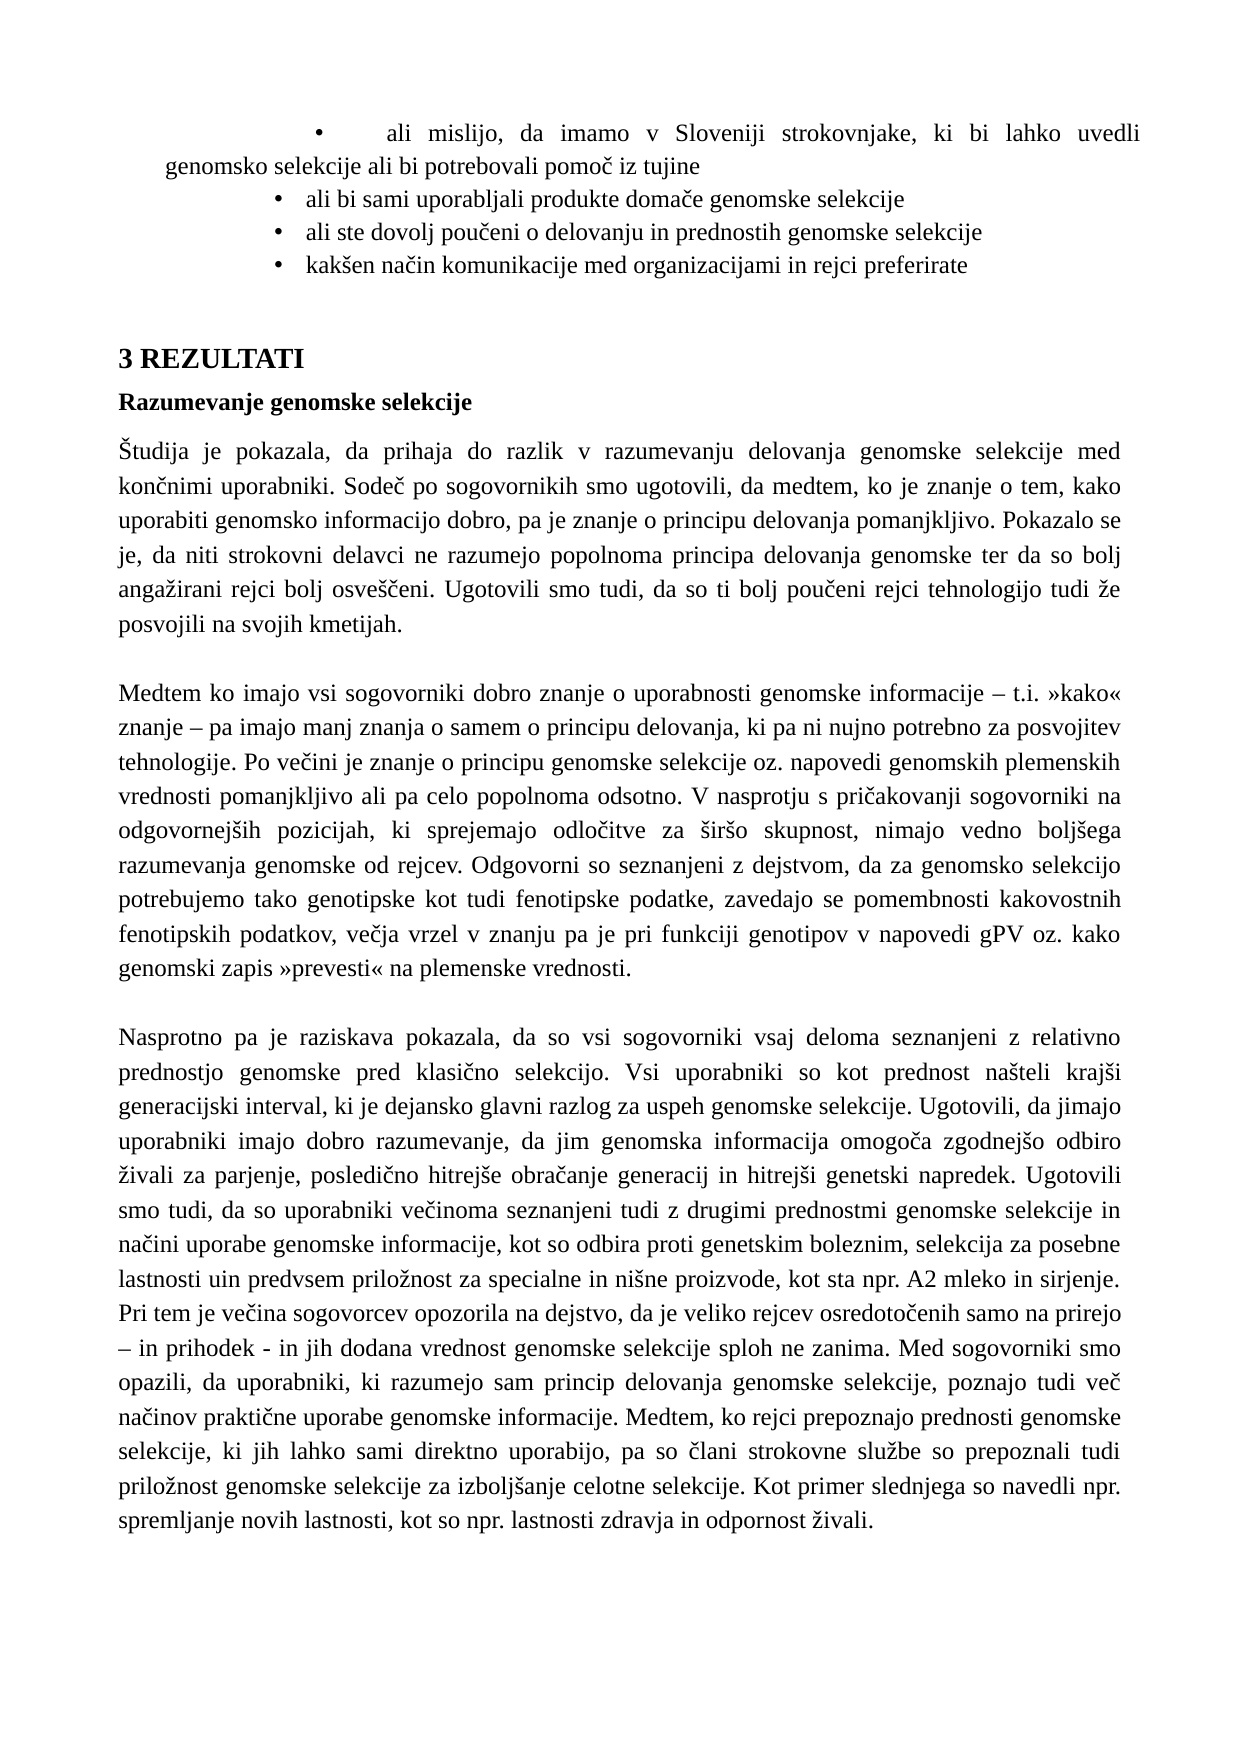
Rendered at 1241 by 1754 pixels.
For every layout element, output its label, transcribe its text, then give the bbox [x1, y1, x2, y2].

subtitle 3 Rezultati [118, 341, 1122, 375]
list kakšen način komunikacije med organizacijami in rejci preferirate [121, 250, 1143, 279]
text Študija je pokazala, da prihaja do razlik v razumevanju delovanja genomske selekcije med končnimi uporabniki. Sodeč po sogovornikih smo ugotovili, da medtem, ko je znanje o tem, kako uporabiti genomsko informacijo dobro, pa je znanje o principu delovanja pomanjkljivo. Pokazalo se je, da niti strokovni delavci ne razumejo popolnoma principa delovanja genomske ter da so bolj angažirani rejci bolj osveščeni. Ugotovili smo tudi, da so ti bolj poučeni rejci tehnologijo tudi že posvojili na svojih kmetijah. [118, 436, 1122, 637]
text Razumevanje genomske selekcije [118, 387, 1122, 416]
list ali mislijo, da imamo v Sloveniji strokovnjake, ki bi lahko uvedli genomsko selekcije ali bi potrebovali pomoč iz tujine [165, 118, 1141, 180]
list ali ste dovolj poučeni o delovanju in prednostih genomske selekcije [121, 217, 1143, 246]
text Medtem ko imajo vsi sogovorniki dobro znanje o uporabnosti genomske informacije – t.i. »kako« znanje – pa imajo manj znanja o samem o principu delovanja, ki pa ni nujno potrebno za posvojitev tehnologije. Po večini je znanje o principu genomske selekcije oz. napovedi genomskih plemenskih vrednosti pomanjkljivo ali pa celo popolnoma odsotno. V nasprotju s pričakovanji sogovorniki na odgovornejših pozicijah, ki sprejemajo odločitve za širšo skupnost, nimajo vedno boljšega razumevanja genomske od rejcev. Odgovorni so seznanjeni z dejstvom, da za genomsko selekcijo potrebujemo tako genotipske kot tudi fenotipske podatke, zavedajo se pomembnosti kakovostnih fenotipskih podatkov, večja vrzel v znanju pa je pri funkciji genotipov v napovedi gPV oz. kako genomski zapis »prevesti« na plemenske vrednosti. [118, 678, 1122, 982]
text Nasprotno pa je raziskava pokazala, da so vsi sogovorniki vsaj deloma seznanjeni z relativno prednostjo genomske pred klasično selekcijo. Vsi uporabniki so kot prednost našteli krajši generacijski interval, ki je dejansko glavni razlog za uspeh genomske selekcije. Ugotovili, da jimajo uporabniki imajo dobro razumevanje, da jim genomska informacija omogoča zgodnejšo odbiro živali za parjenje, posledično hitrejše obračanje generacij in hitrejši genetski napredek. Ugotovili smo tudi, da so uporabniki večinoma seznanjeni tudi z drugimi prednostmi genomske selekcije in načini uporabe genomske informacije, kot so odbira proti genetskim boleznim, selekcija za posebne lastnosti uin predvsem priložnost za specialne in nišne proizvode, kot sta npr. A2 mleko in sirjenje. Pri tem je večina sogovorcev opozorila na dejstvo, da je veliko rejcev osredotočenih samo na prirejo – in prihodek - in jih dodana vrednost genomske selekcije sploh ne zanima. Med sogovorniki smo opazili, da uporabniki, ki razumejo sam princip delovanja genomske selekcije, poznajo tudi več načinov praktične uporabe genomske informacije. Medtem, ko rejci prepoznajo prednosti genomske selekcije, ki jih lahko sami direktno uporabijo, pa so člani strokovne službe so prepoznali tudi priložnost genomske selekcije za izboljšanje celotne selekcije. Kot primer slednjega so navedli npr. spremljanje novih lastnosti, kot so npr. lastnosti zdravja in odpornost živali. [118, 1022, 1122, 1534]
list ali bi sami uporabljali produkte domače genomske selekcije [121, 184, 1143, 213]
